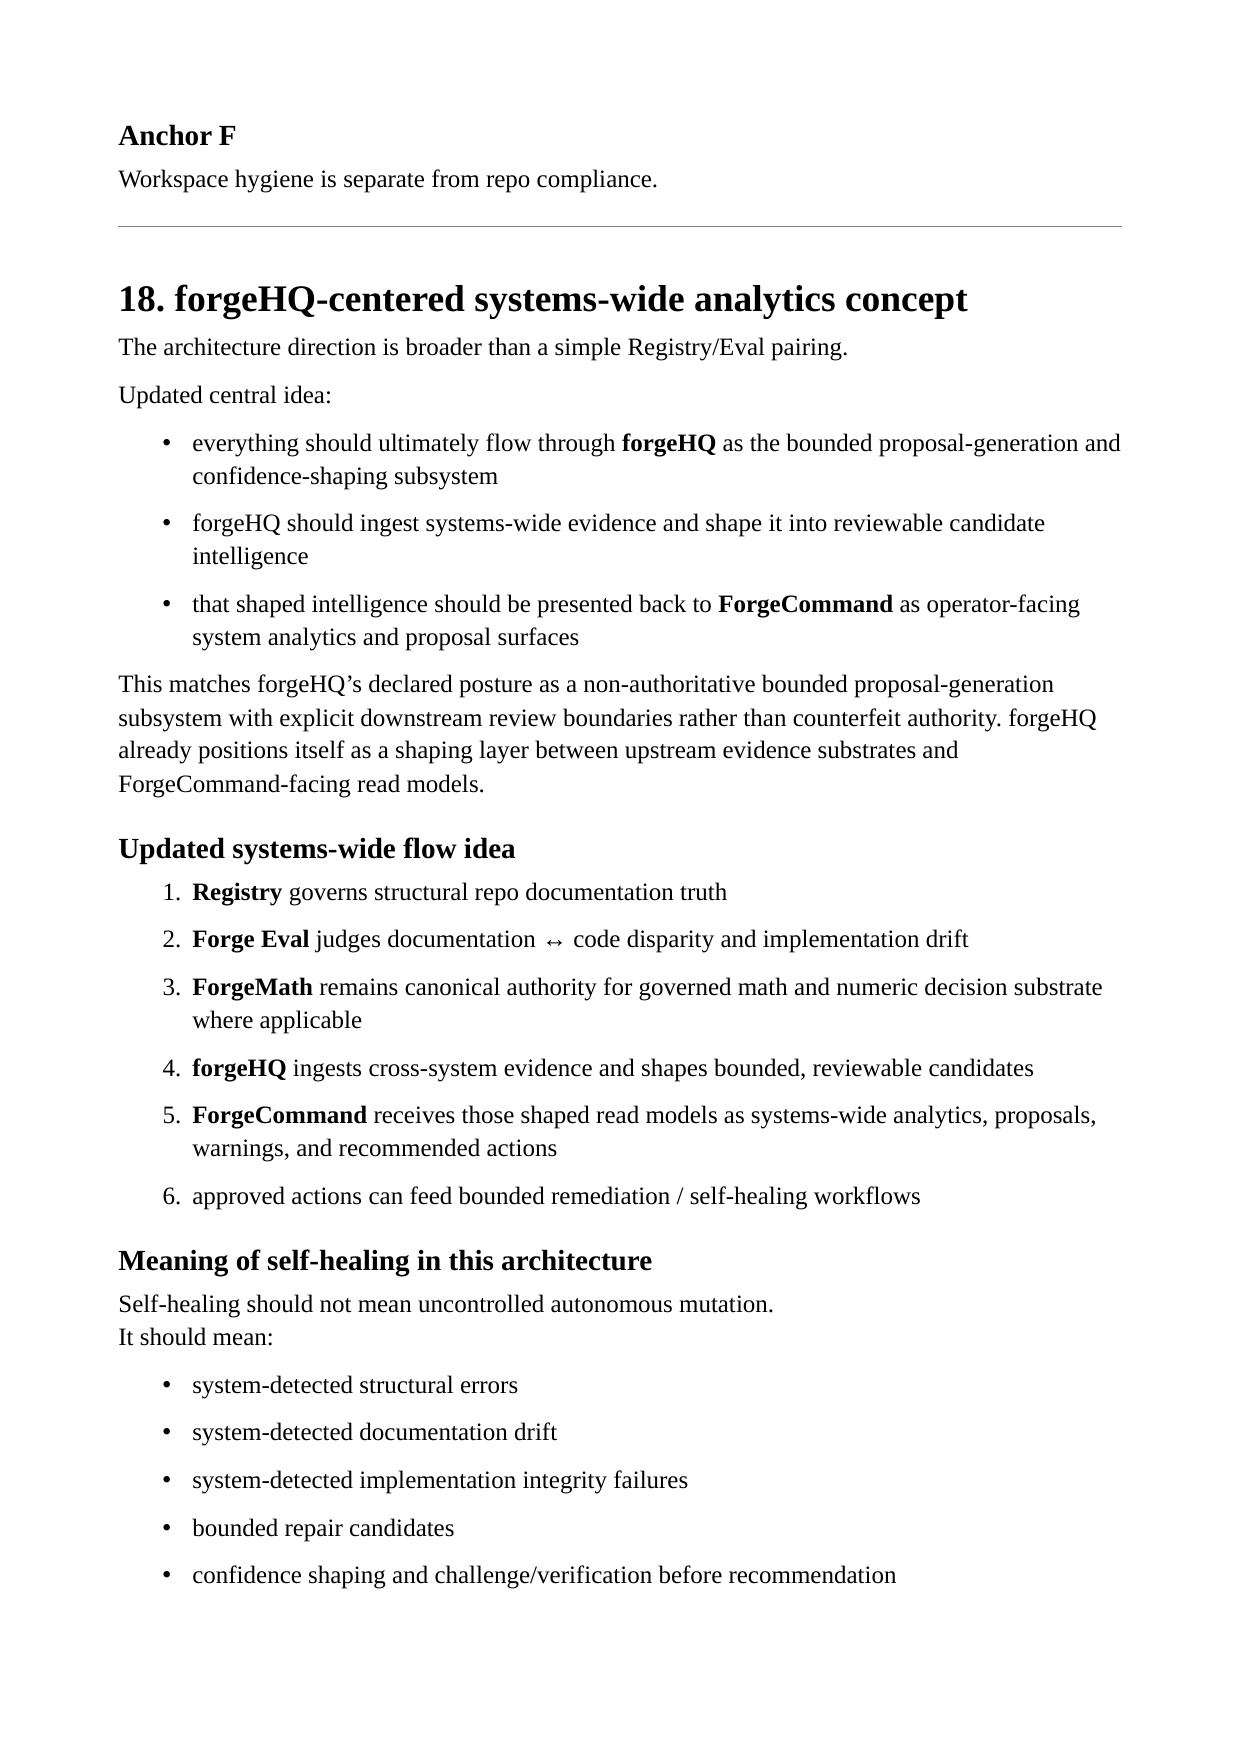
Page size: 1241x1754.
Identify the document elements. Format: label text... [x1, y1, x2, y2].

list system-detected structural errors [162, 1370, 1122, 1398]
list ForgeCommand receives those shaped read models as systems-wide analytics, proposals, warnings, and recommended actions [162, 1100, 1122, 1162]
subtitle Meaning of self-healing in this architecture [118, 1243, 1122, 1277]
text Self-healing should not mean uncontrolled autonomous mutation. It should mean: [118, 1289, 1122, 1351]
list confidence shaping and challenge/verification before recommendation [162, 1560, 1122, 1589]
list Forge Eval judges documentation ↔ code disparity and implementation drift [162, 924, 1122, 953]
subtitle 18. forgeHQ-centered systems-wide analytics concept [118, 277, 1122, 320]
subtitle Updated systems-wide flow idea [118, 831, 1122, 864]
list approved actions can feed bounded remediation / self-healing workflows [162, 1181, 1122, 1210]
text The architecture direction is broader than a simple Registry/Eval pairing. [118, 332, 1122, 361]
list forgeHQ should ingest systems-wide evidence and shape it into reviewable candidate intelligence [162, 508, 1122, 570]
list that shaped intelligence should be presented back to ForgeCommand as operator-facing system analytics and proposal surfaces [162, 589, 1122, 651]
list Registry governs structural repo documentation truth [162, 877, 1122, 906]
list bounded repair candidates [162, 1513, 1122, 1541]
list ForgeMath remains canonical authority for governed math and numeric decision substrate where applicable [162, 972, 1122, 1034]
list everything should ultimately flow through forgeHQ as the bounded proposal-generation and confidence-shaping subsystem [162, 428, 1122, 489]
text Workspace hygiene is separate from repo compliance. [118, 164, 1122, 193]
text This matches forgeHQ’s declared posture as a non-authoritative bounded proposal-generation subsystem with explicit downstream review boundaries rather than counterfeit authority. forgeHQ already positions itself as a shaping layer between upstream evidence substrates and ForgeCommand-facing read models. [118, 669, 1122, 797]
text Updated central idea: [118, 380, 1122, 409]
list forgeHQ ingests cross-system evidence and shapes bounded, reviewable candidates [162, 1053, 1122, 1081]
list system-detected documentation drift [162, 1417, 1122, 1446]
list system-detected implementation integrity failures [162, 1465, 1122, 1494]
subtitle Anchor F [118, 118, 1122, 152]
